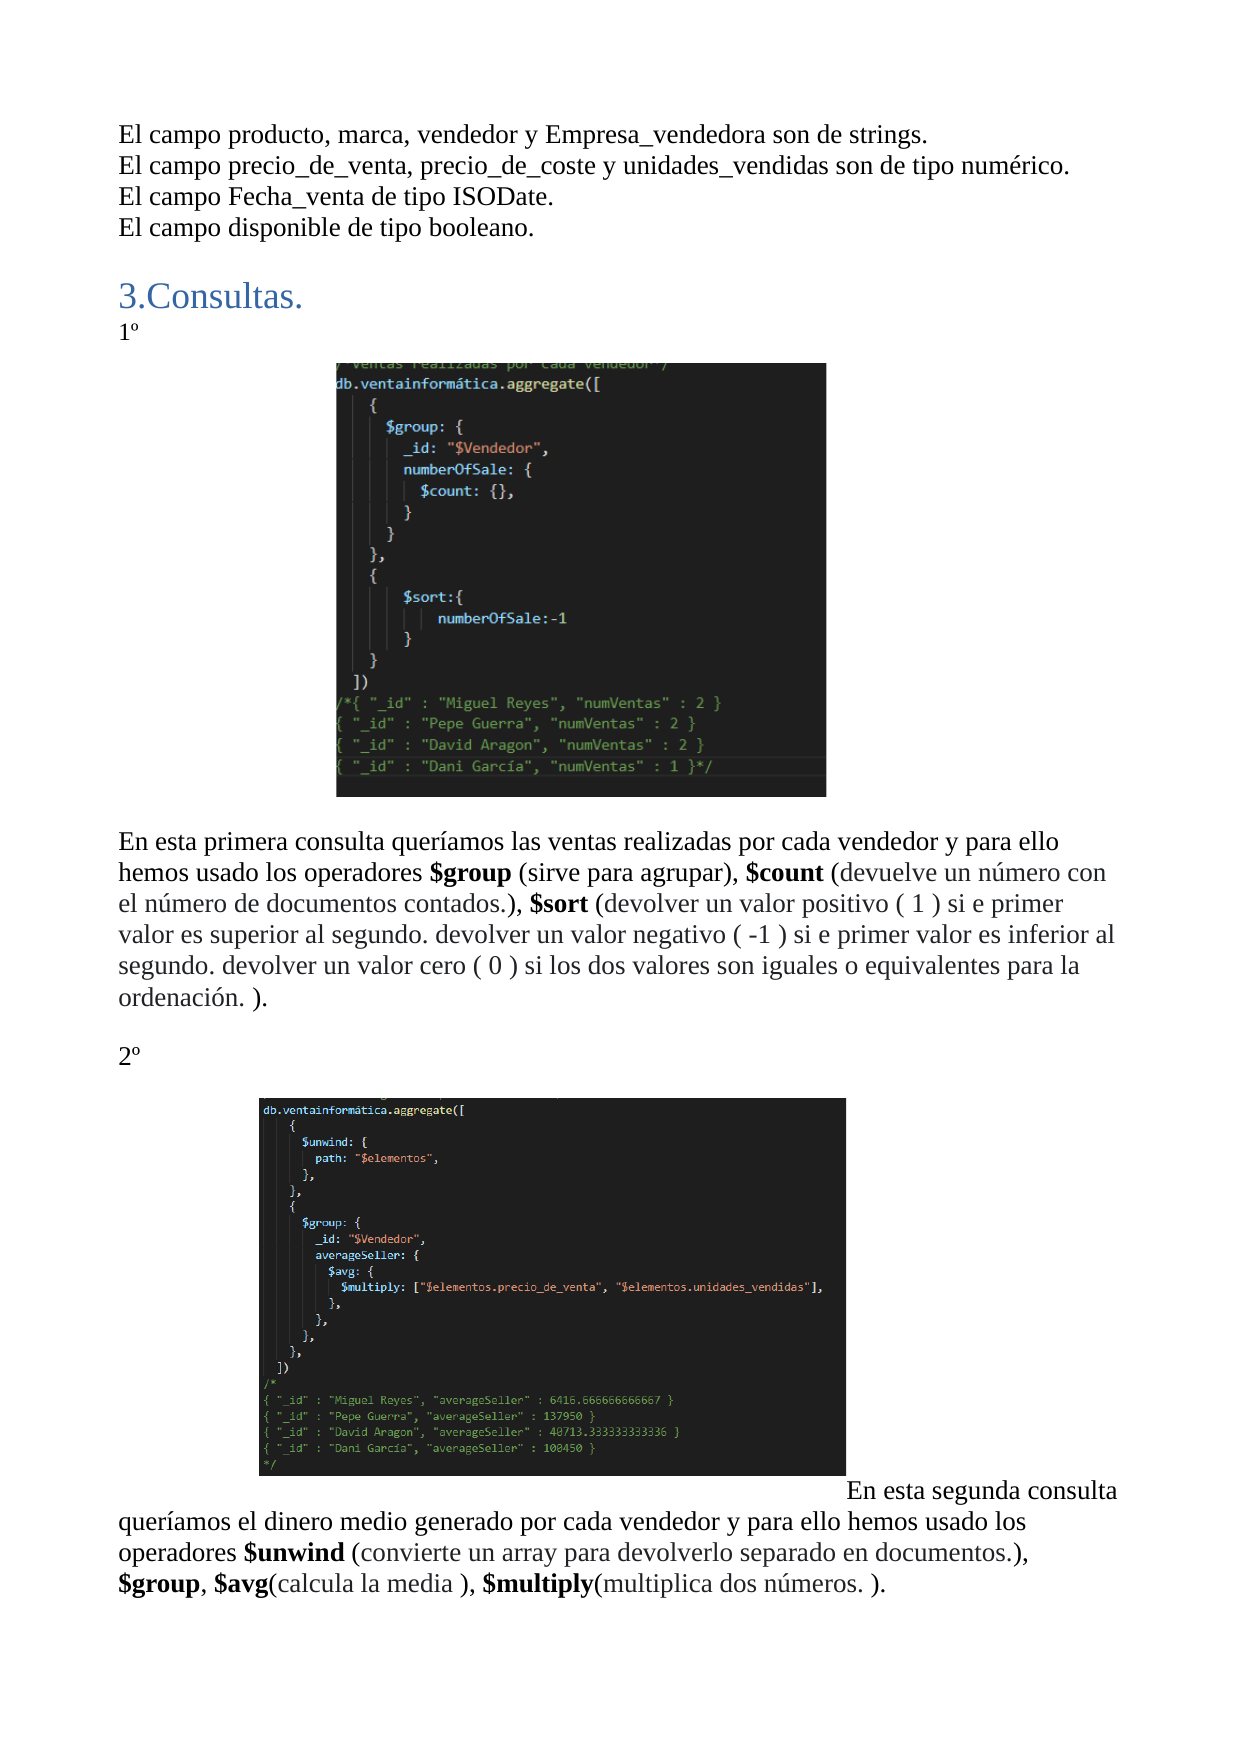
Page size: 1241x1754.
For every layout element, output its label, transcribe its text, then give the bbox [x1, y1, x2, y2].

text En esta segunda consulta queríamos el dinero medio generado por cada vendedor y para ello hemos usado los operadores $unwind (convierte un array para devolverlo separado en documentos.), $group, $avg(calcula la media ), $multiply(multiplica dos números. ). [118, 1474, 1122, 1599]
text El campo producto, marca, vendedor y Empresa_vendedora son de strings. [118, 118, 1122, 149]
text El campo Fecha_venta de tipo ISODate. [118, 180, 1122, 212]
text 3.Consultas. [118, 274, 1122, 317]
picture [259, 1098, 847, 1476]
text En esta primera consulta queríamos las ventas realizadas por cada vendedor y para ello hemos usado los operadores $group (sirve para agrupar), $count (devuelve un número con el número de documentos contados.), $sort (devolver un valor positivo ( 1 ) si e primer valor es superior al segundo. devolver un valor negativo ( -1 ) si e primer valor es inferior al segundo. devolver un valor cero ( 0 ) si los dos valores son iguales o equivalentes para la ordenación. ). [118, 825, 1122, 1012]
text 2º [118, 1041, 1122, 1072]
text El campo precio_de_venta, precio_de_coste y unidades_vendidas son de tipo numérico. [118, 149, 1122, 180]
picture [336, 363, 827, 797]
text 1º [118, 317, 1122, 346]
text El campo disponible de tipo booleano. [118, 212, 1122, 243]
